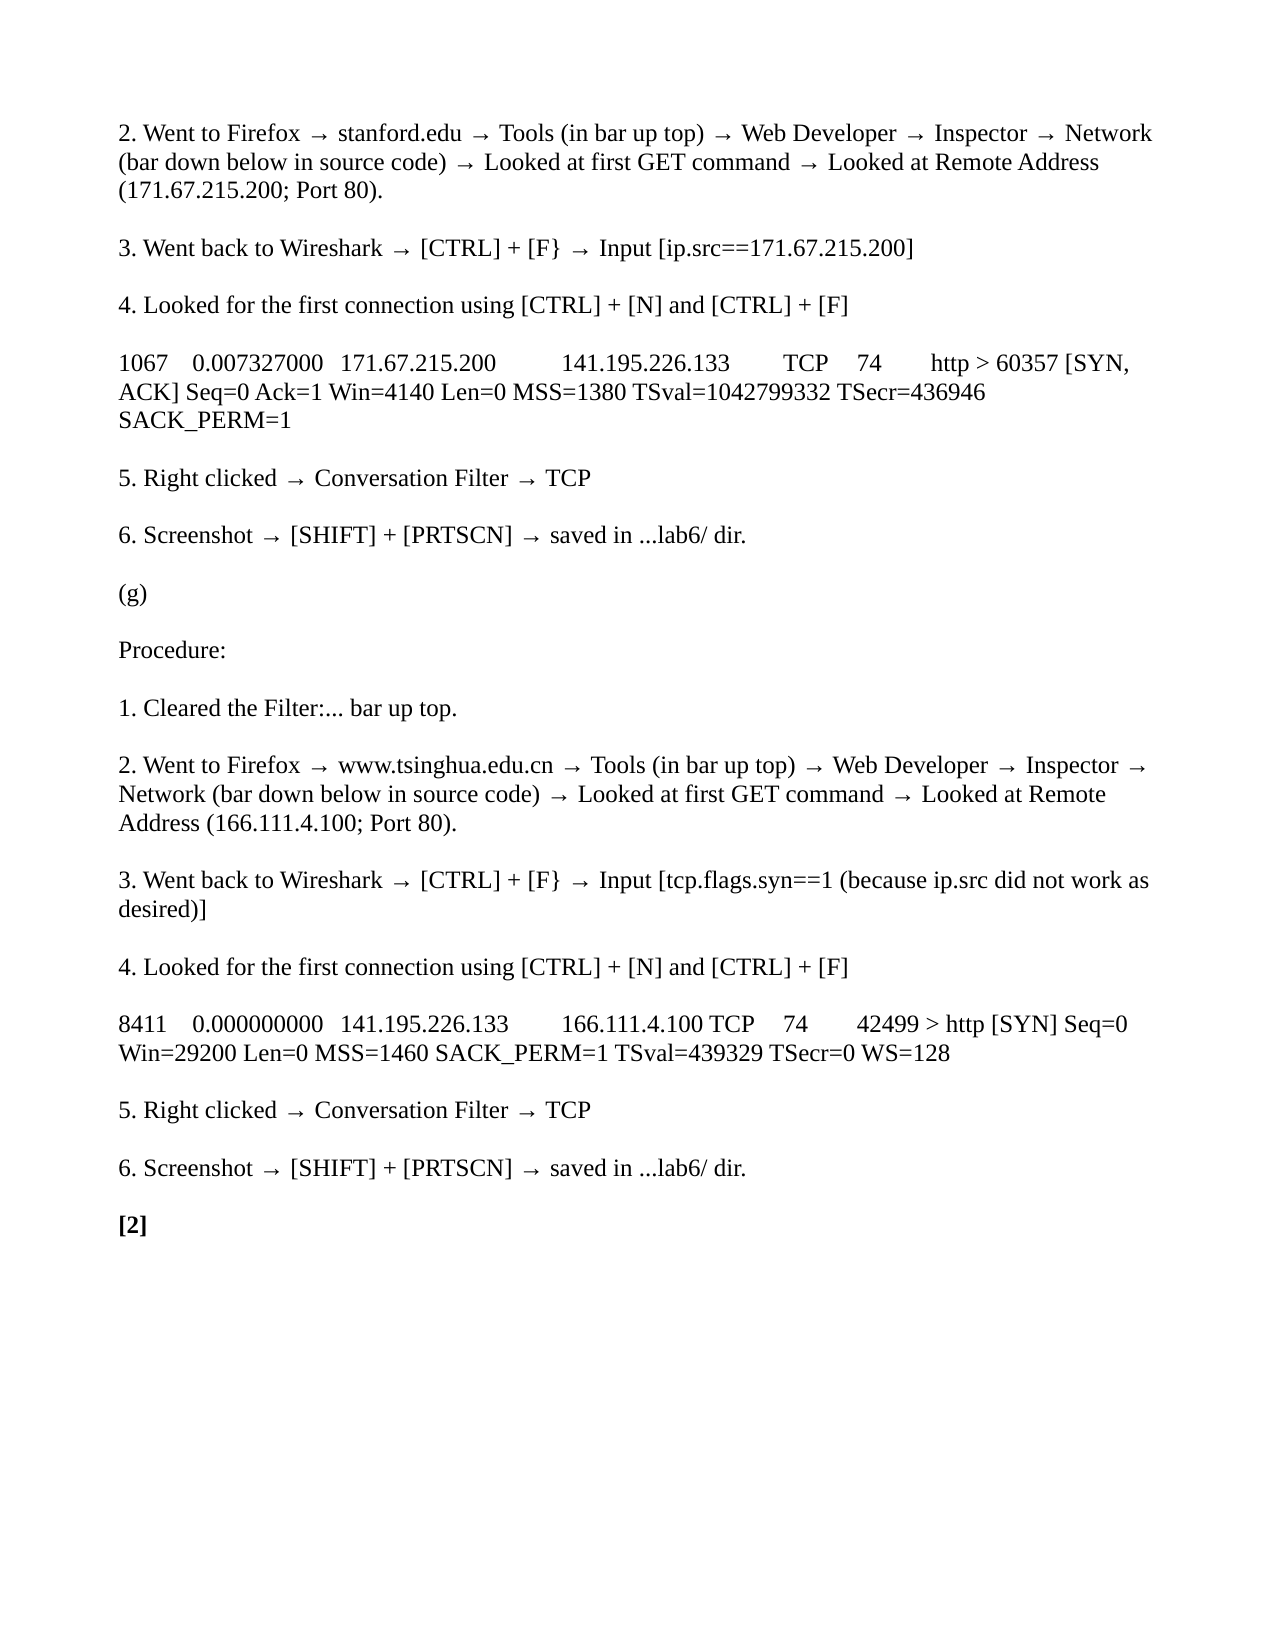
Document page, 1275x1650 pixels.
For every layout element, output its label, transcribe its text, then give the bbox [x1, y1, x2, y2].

text 1067 0.007327000 171.67.215.200 141.195.226.133 TCP 74 http > 60357 [SYN, ACK] Seq=0 Ack=1 Win=4140 Len=0 MSS=1380 TSval=1042799332 TSecr=436946 SACK_PERM=1 [118, 348, 1157, 434]
text 5. Right clicked → Conversation Filter → TCP [118, 463, 1157, 492]
text 2. Went to Firefox → www.tsinghua.edu.cn → Tools (in bar up top) → Web Developer → Inspector → Network (bar down below in source code) → Looked at first GET command → Looked at Remote Address (166.111.4.100; Port 80). [118, 751, 1157, 837]
text 6. Screenshot → [SHIFT] + [PRTSCN] → saved in ...lab6/ dir. [118, 521, 1157, 549]
text 3. Went back to Wireshark → [CTRL] + [F} → Input [ip.src==171.67.215.200] [118, 233, 1157, 262]
text 2. Went to Firefox → stanford.edu → Tools (in bar up top) → Web Developer → Inspector → Network (bar down below in source code) → Looked at first GET command → Looked at Remote Address (171.67.215.200; Port 80). [118, 118, 1157, 204]
text 8411 0.000000000 141.195.226.133 166.111.4.100 TCP 74 42499 > http [SYN] Seq=0 Win=29200 Len=0 MSS=1460 SACK_PERM=1 TSval=439329 TSecr=0 WS=128 [118, 1009, 1157, 1067]
text 3. Went back to Wireshark → [CTRL] + [F} → Input [tcp.flags.syn==1 (because ip.src did not work as desired)] [118, 866, 1157, 923]
text (g) [118, 578, 1157, 607]
text 4. Looked for the first connection using [CTRL] + [N] and [CTRL] + [F] [118, 291, 1157, 319]
text [2] [118, 1211, 1157, 1239]
text 6. Screenshot → [SHIFT] + [PRTSCN] → saved in ...lab6/ dir. [118, 1153, 1157, 1182]
text 4. Looked for the first connection using [CTRL] + [N] and [CTRL] + [F] [118, 952, 1157, 981]
text Procedure: [118, 636, 1157, 664]
text 5. Right clicked → Conversation Filter → TCP [118, 1096, 1157, 1124]
text 1. Cleared the Filter:... bar up top. [118, 693, 1157, 722]
